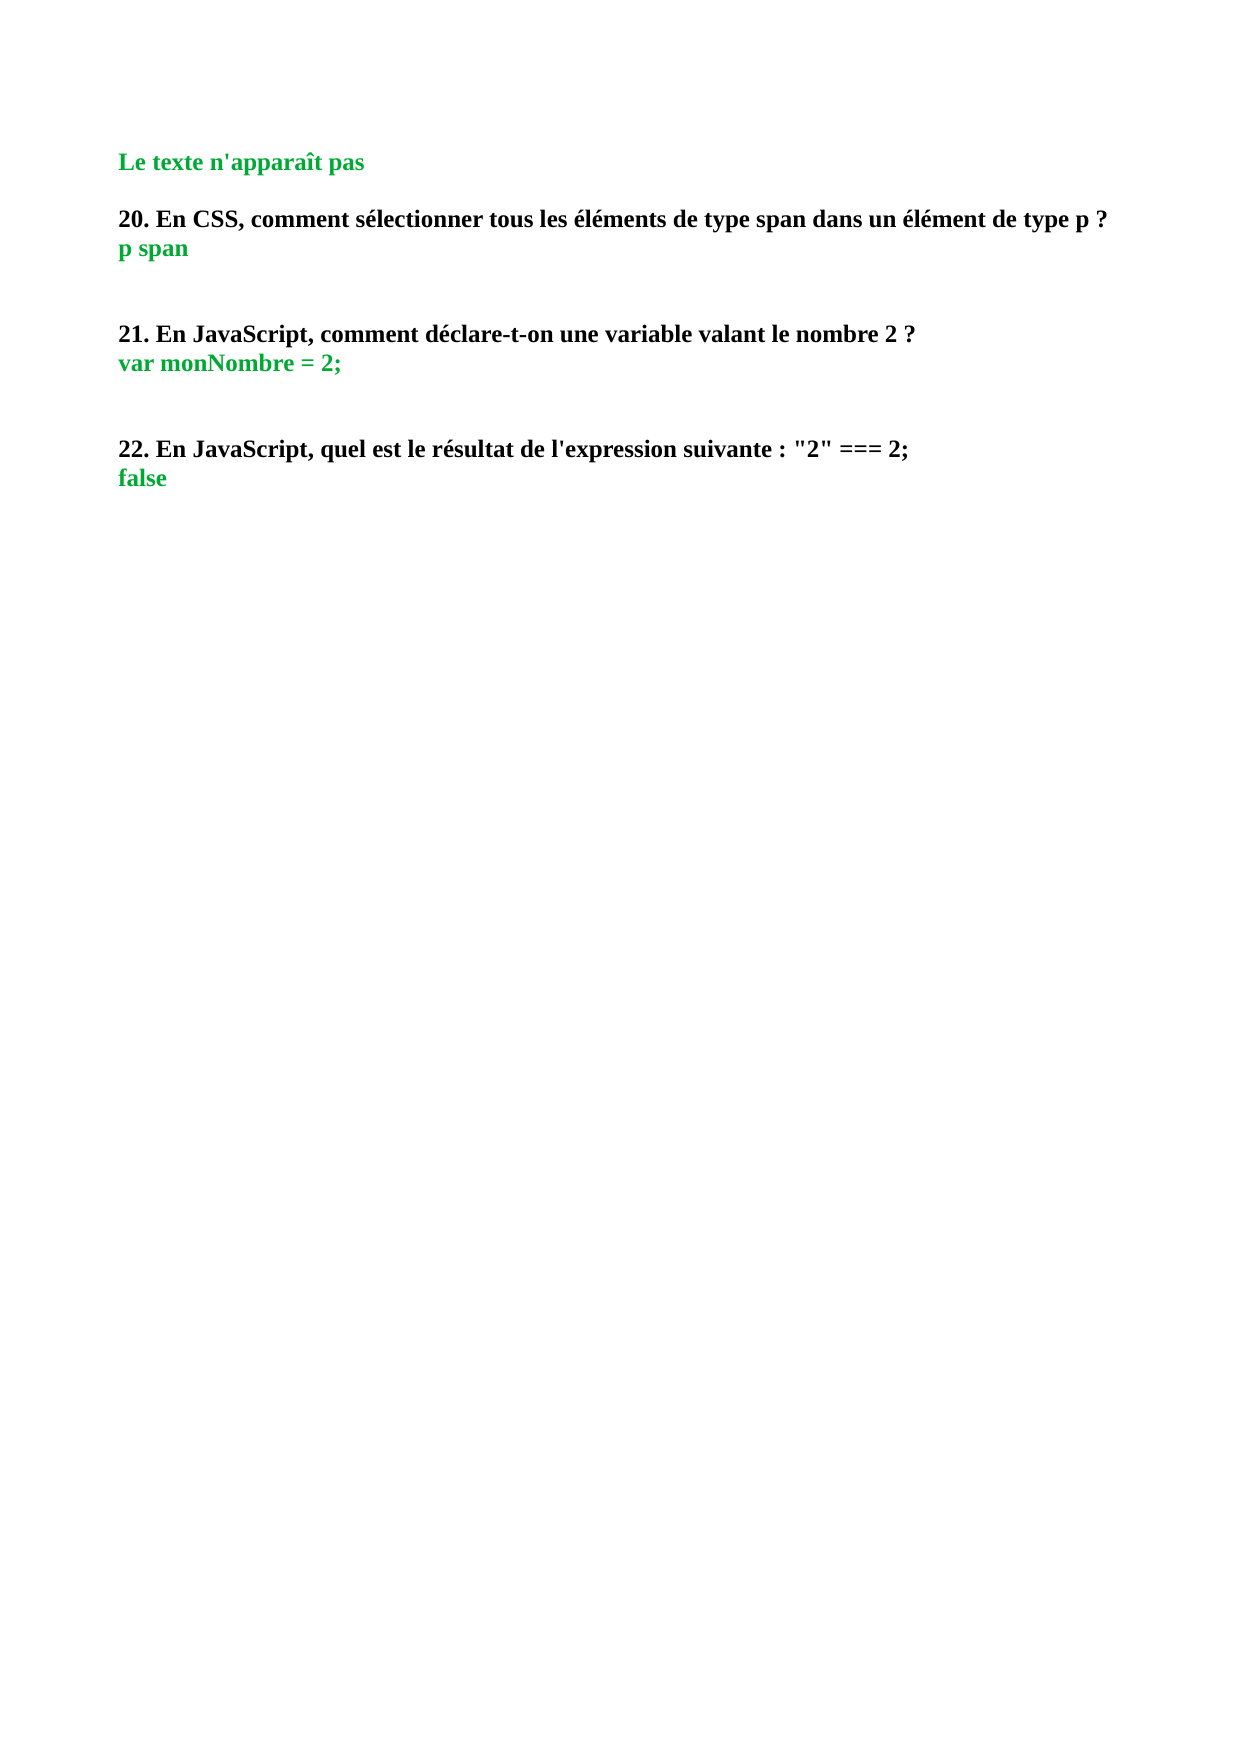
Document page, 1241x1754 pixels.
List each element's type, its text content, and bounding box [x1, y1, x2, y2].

text p span [118, 233, 1122, 262]
text false [118, 463, 1122, 492]
text var monNombre = 2; [118, 348, 1122, 377]
text 22. En JavaScript, quel est le résultat de l'expression suivante : "2" === 2; [118, 434, 1122, 463]
text 21. En JavaScript, comment déclare-t-on une variable valant le nombre 2 ? [118, 319, 1122, 348]
text 20. En CSS, comment sélectionner tous les éléments de type span dans un élément de type p ? [118, 204, 1122, 233]
text Le texte n'apparaît pas [118, 147, 1122, 176]
